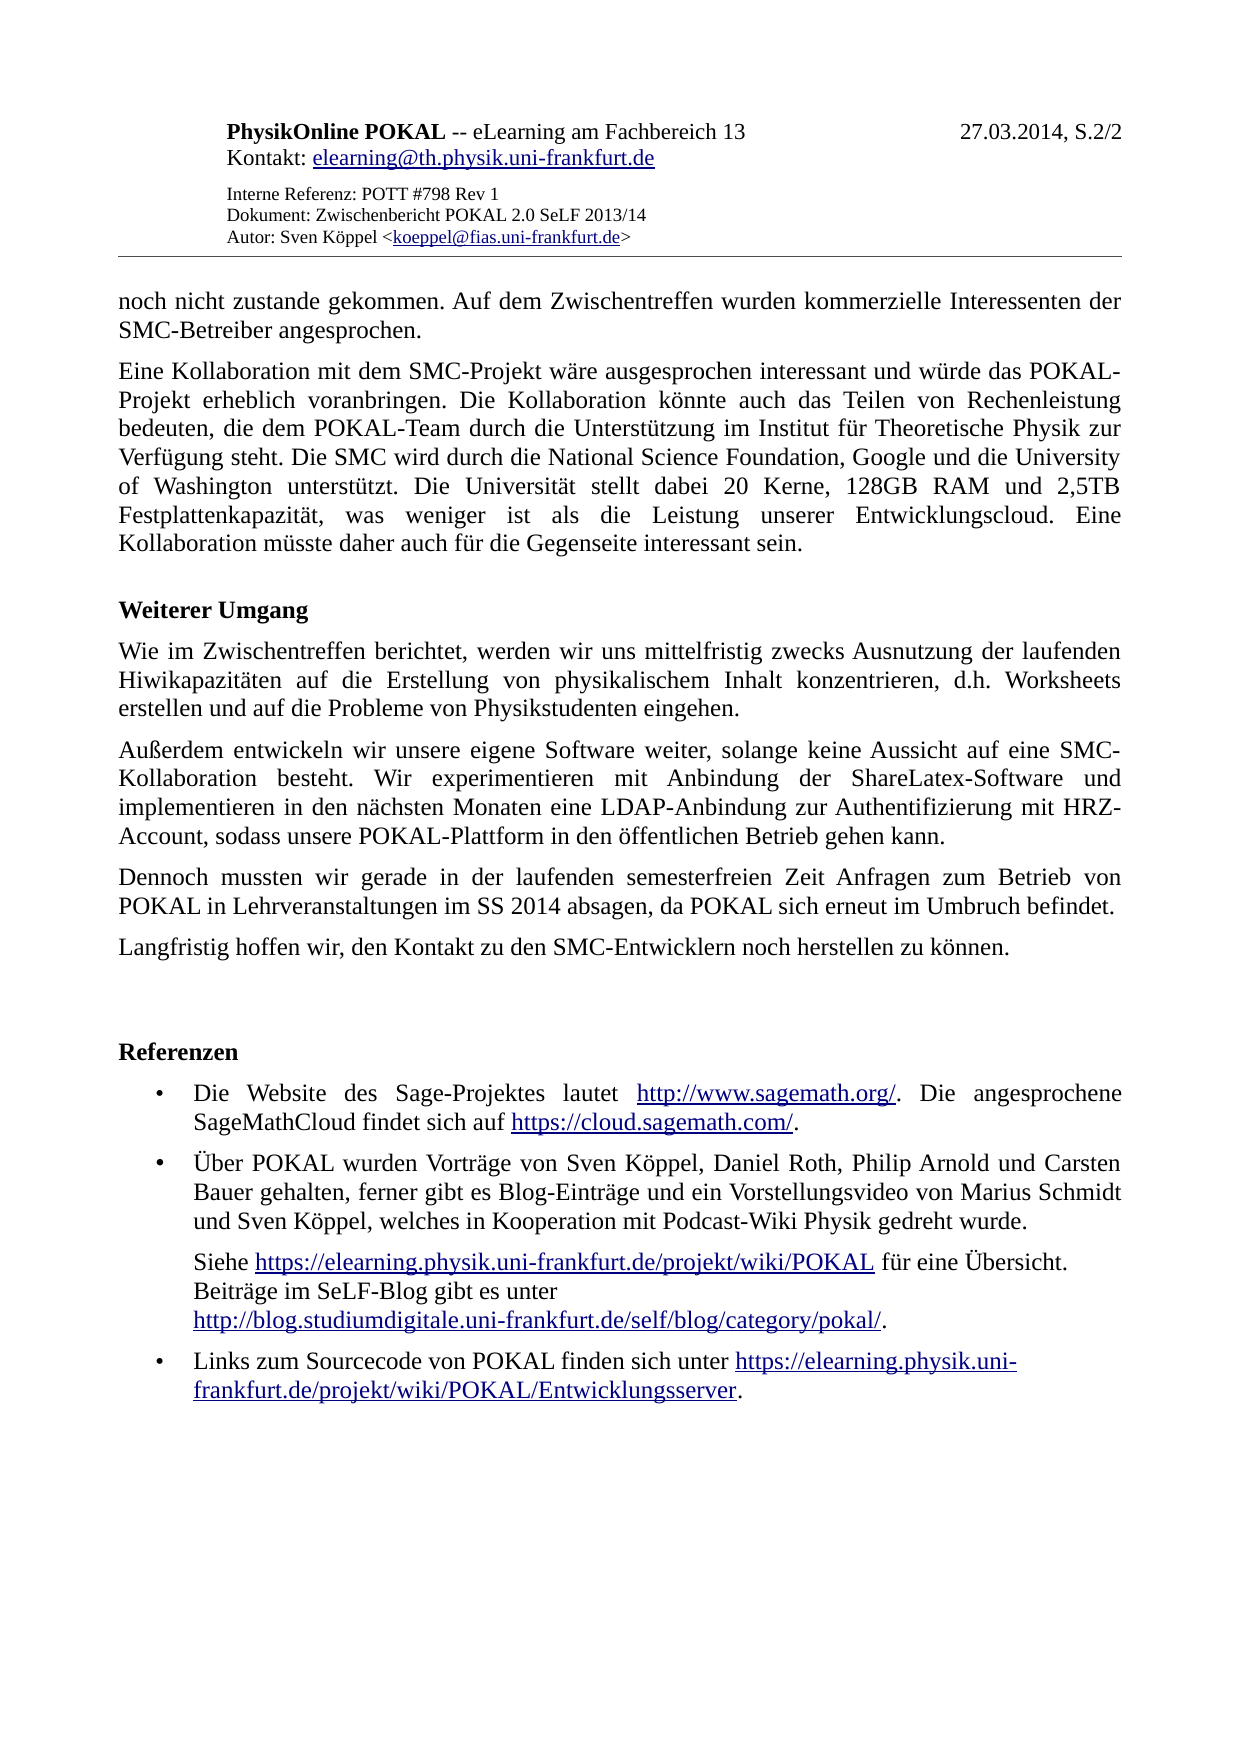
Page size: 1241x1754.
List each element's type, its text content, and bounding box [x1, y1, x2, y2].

text Außerdem entwickeln wir unsere eigene Software weiter, solange keine Aussicht auf eine SMC-Kollaboration besteht. Wir experimentieren mit Anbindung der ShareLatex-Software und implementieren in den nächsten Monaten eine LDAP-Anbindung zur Authentifizierung mit HRZ-Account, sodass unsere POKAL-Plattform in den öffentlichen Betrieb gehen kann. [118, 735, 1122, 850]
subtitle Referenzen [118, 1037, 1122, 1066]
list Siehe https://elearning.physik.uni-frankfurt.de/projekt/wiki/POKAL für eine Übersicht. Beiträge im SeLF-Blog gibt es unter http://blog.studiumdigitale.uni-frankfurt.de/self/blog/category/pokal/. [156, 1247, 1122, 1333]
text Dennoch mussten wir gerade in der laufenden semesterfreien Zeit Anfragen zum Betrieb von POKAL in Lehrveranstaltungen im SS 2014 absagen, da POKAL sich erneut im Umbruch befindet. [118, 862, 1122, 920]
list Über POKAL wurden Vorträge von Sven Köppel, Daniel Roth, Philip Arnold und Carsten Bauer gehalten, ferner gibt es Blog-Einträge und ein Vorstellungsvideo von Marius Schmidt und Sven Köppel, welches in Kooperation mit Podcast-Wiki Physik gedreht wurde. [156, 1148, 1122, 1235]
list Die Website des Sage-Projektes lautet http://www.sagemath.org/. Die angesprochene SageMathCloud findet sich auf https://cloud.sagemath.com/. [156, 1078, 1122, 1136]
text Eine Kollaboration mit dem SMC-Projekt wäre ausgesprochen interessant und würde das POKAL-Projekt erheblich voranbringen. Die Kollaboration könnte auch das Teilen von Rechenleistung bedeuten, die dem POKAL-Team durch die Unterstützung im Institut für Theoretische Physik zur Verfügung steht. Die SMC wird durch die National Science Foundation, Google und die University of Washington unterstützt. Die Universität stellt dabei 20 Kerne, 128GB RAM und 2,5TB Festplattenkapazität, was weniger ist als die Leistung unserer Entwicklungscloud. Eine Kollaboration müsste daher auch für die Gegenseite interessant sein. [118, 356, 1122, 557]
subtitle Weiterer Umgang [118, 595, 1122, 623]
text Langfristig hoffen wir, den Kontakt zu den SMC-Entwicklern noch herstellen zu können. [118, 932, 1122, 961]
text noch nicht zustande gekommen. Auf dem Zwischentreffen wurden kommerzielle Interessenten der SMC-Betreiber angesprochen. [118, 286, 1122, 343]
list Links zum Sourcecode von POKAL finden sich unter https://elearning.physik.uni-frankfurt.de/projekt/wiki/POKAL/Entwicklungsserver. [156, 1346, 1122, 1403]
text Wie im Zwischentreffen berichtet, werden wir uns mittelfristig zwecks Ausnutzung der laufenden Hiwikapazitäten auf die Erstellung von physikalischem Inhalt konzentrieren, d.h. Worksheets erstellen und auf die Probleme von Physikstudenten eingehen. [118, 636, 1122, 722]
